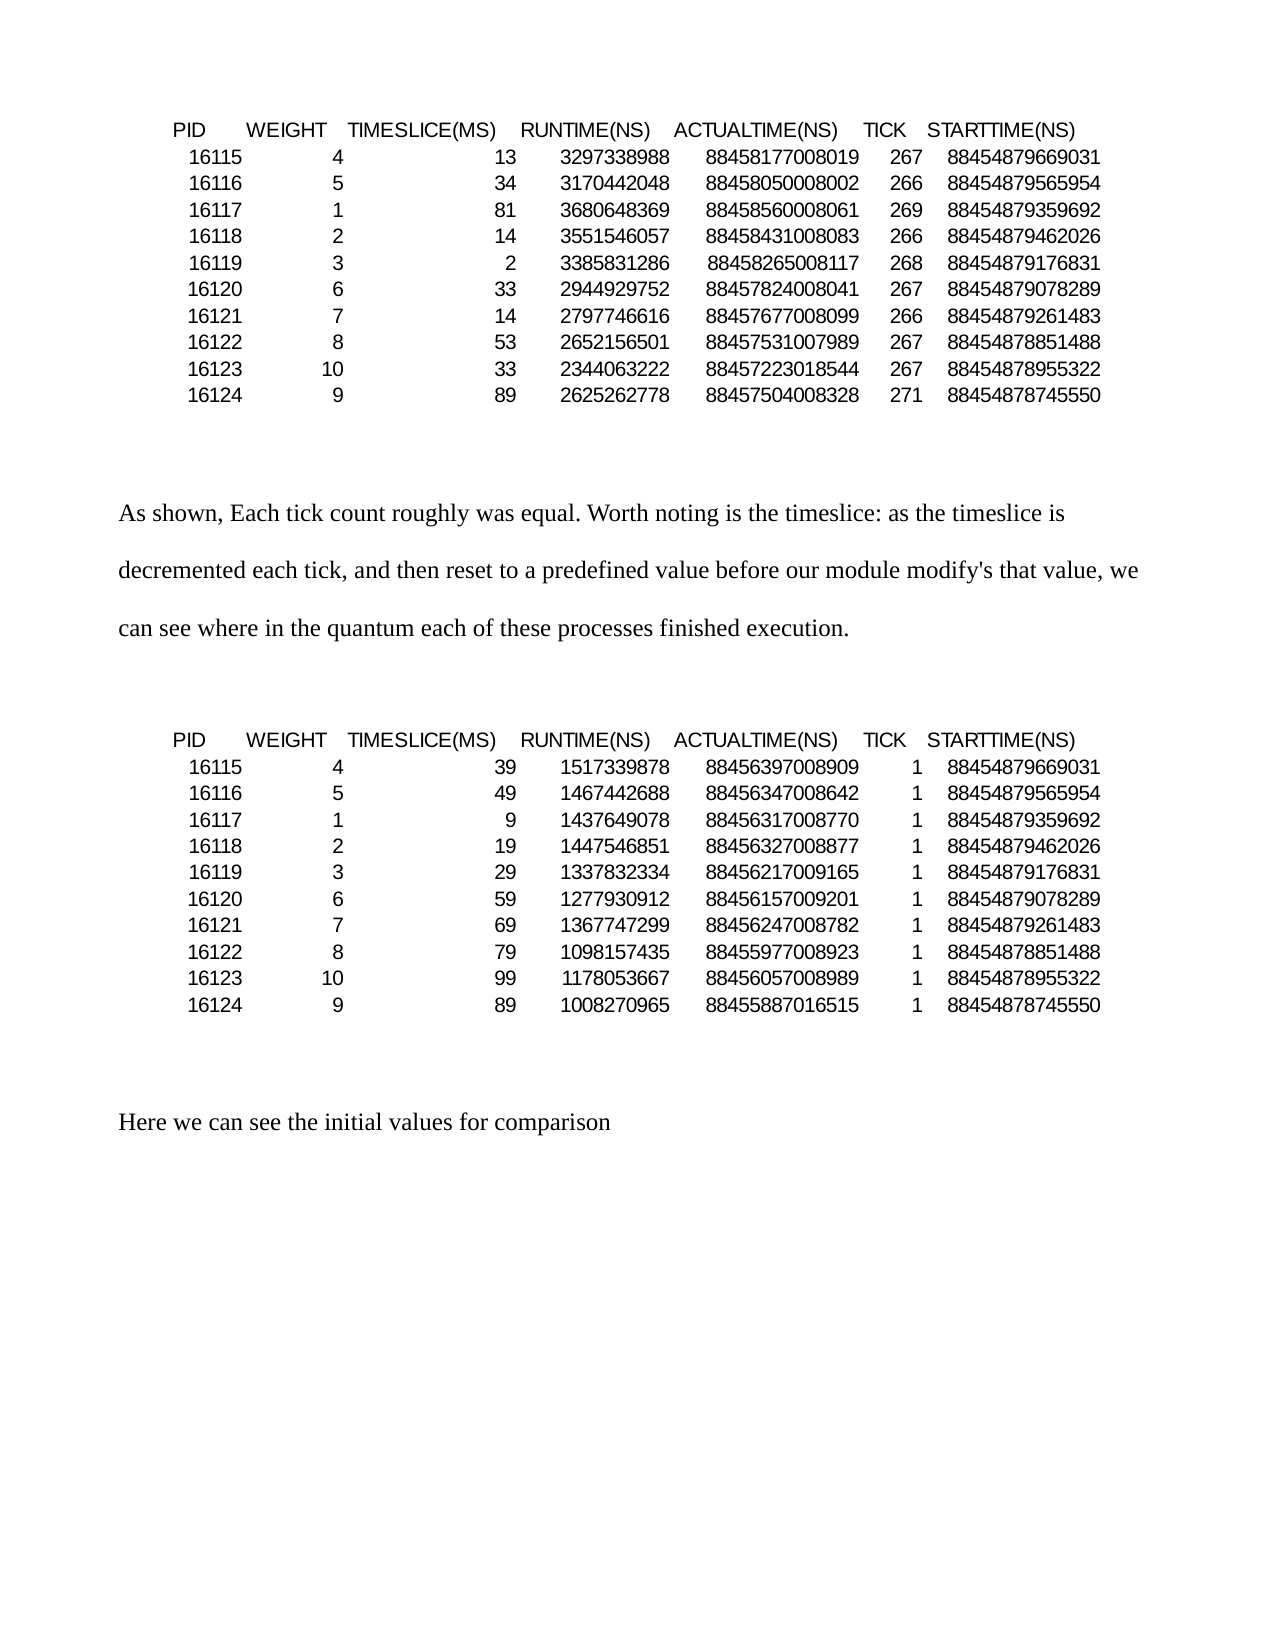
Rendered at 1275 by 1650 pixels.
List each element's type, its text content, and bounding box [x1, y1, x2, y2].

text Here we can see the initial values for comparison [118, 1107, 1157, 1136]
text As shown, Each tick count roughly was equal. Worth noting is the timeslice: as the timeslice is decremented each tick, and then reset to a predefined value before our module modify's that value, we can see where in the quantum each of these processes finished execution. [118, 498, 1157, 642]
